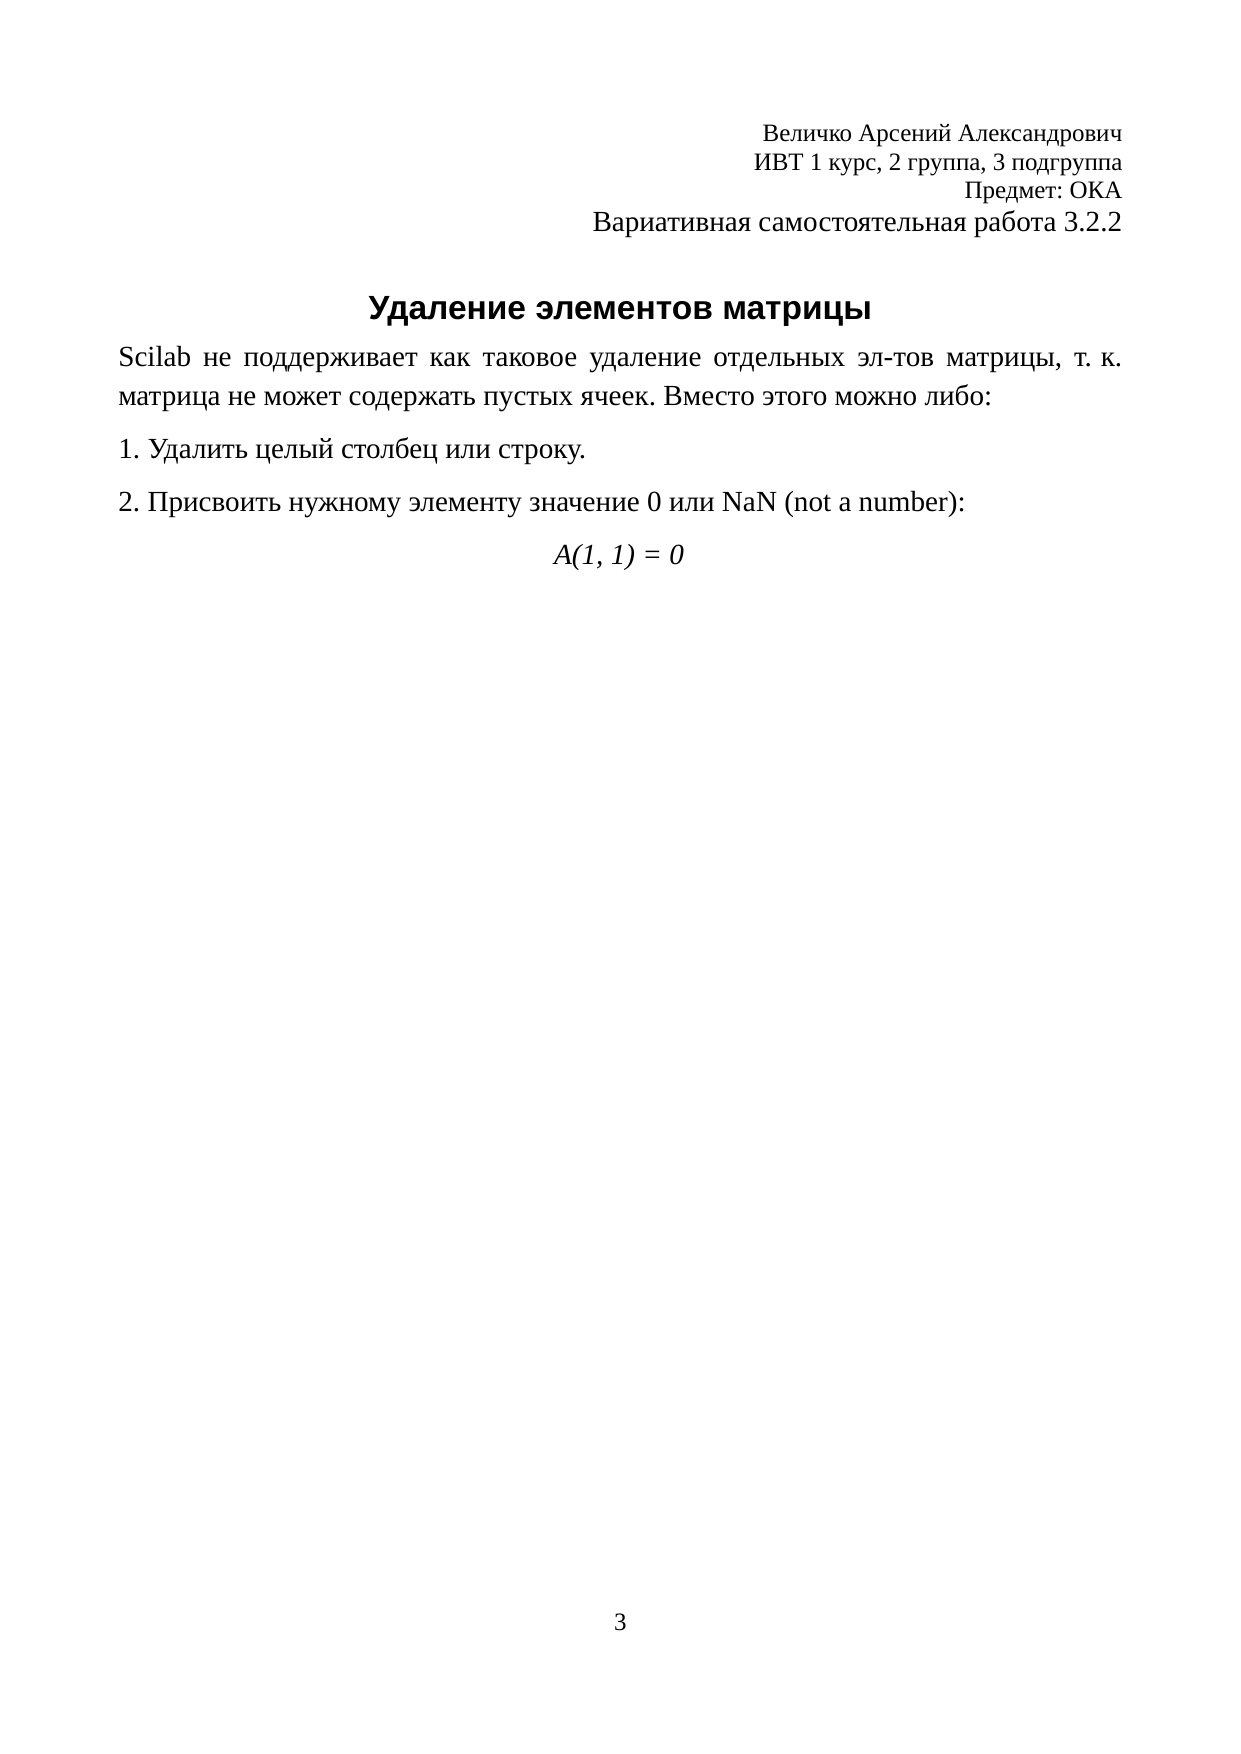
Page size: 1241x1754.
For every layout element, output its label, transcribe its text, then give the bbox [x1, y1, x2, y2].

subtitle Удаление элементов матрицы [118, 288, 1122, 327]
text A(1, 1) = 0 [118, 537, 1122, 571]
text Scilab не поддерживает как таковое удаление отдельных эл-тов матрицы, т. к. матрица не может содержать пустых ячеек. Вместо этого можно либо: [118, 339, 1122, 411]
text 2. Присвоить нужному элементу значение 0 или NaN (not a number): [118, 484, 1122, 518]
text 1. Удалить целый столбец или строку. [118, 431, 1122, 464]
